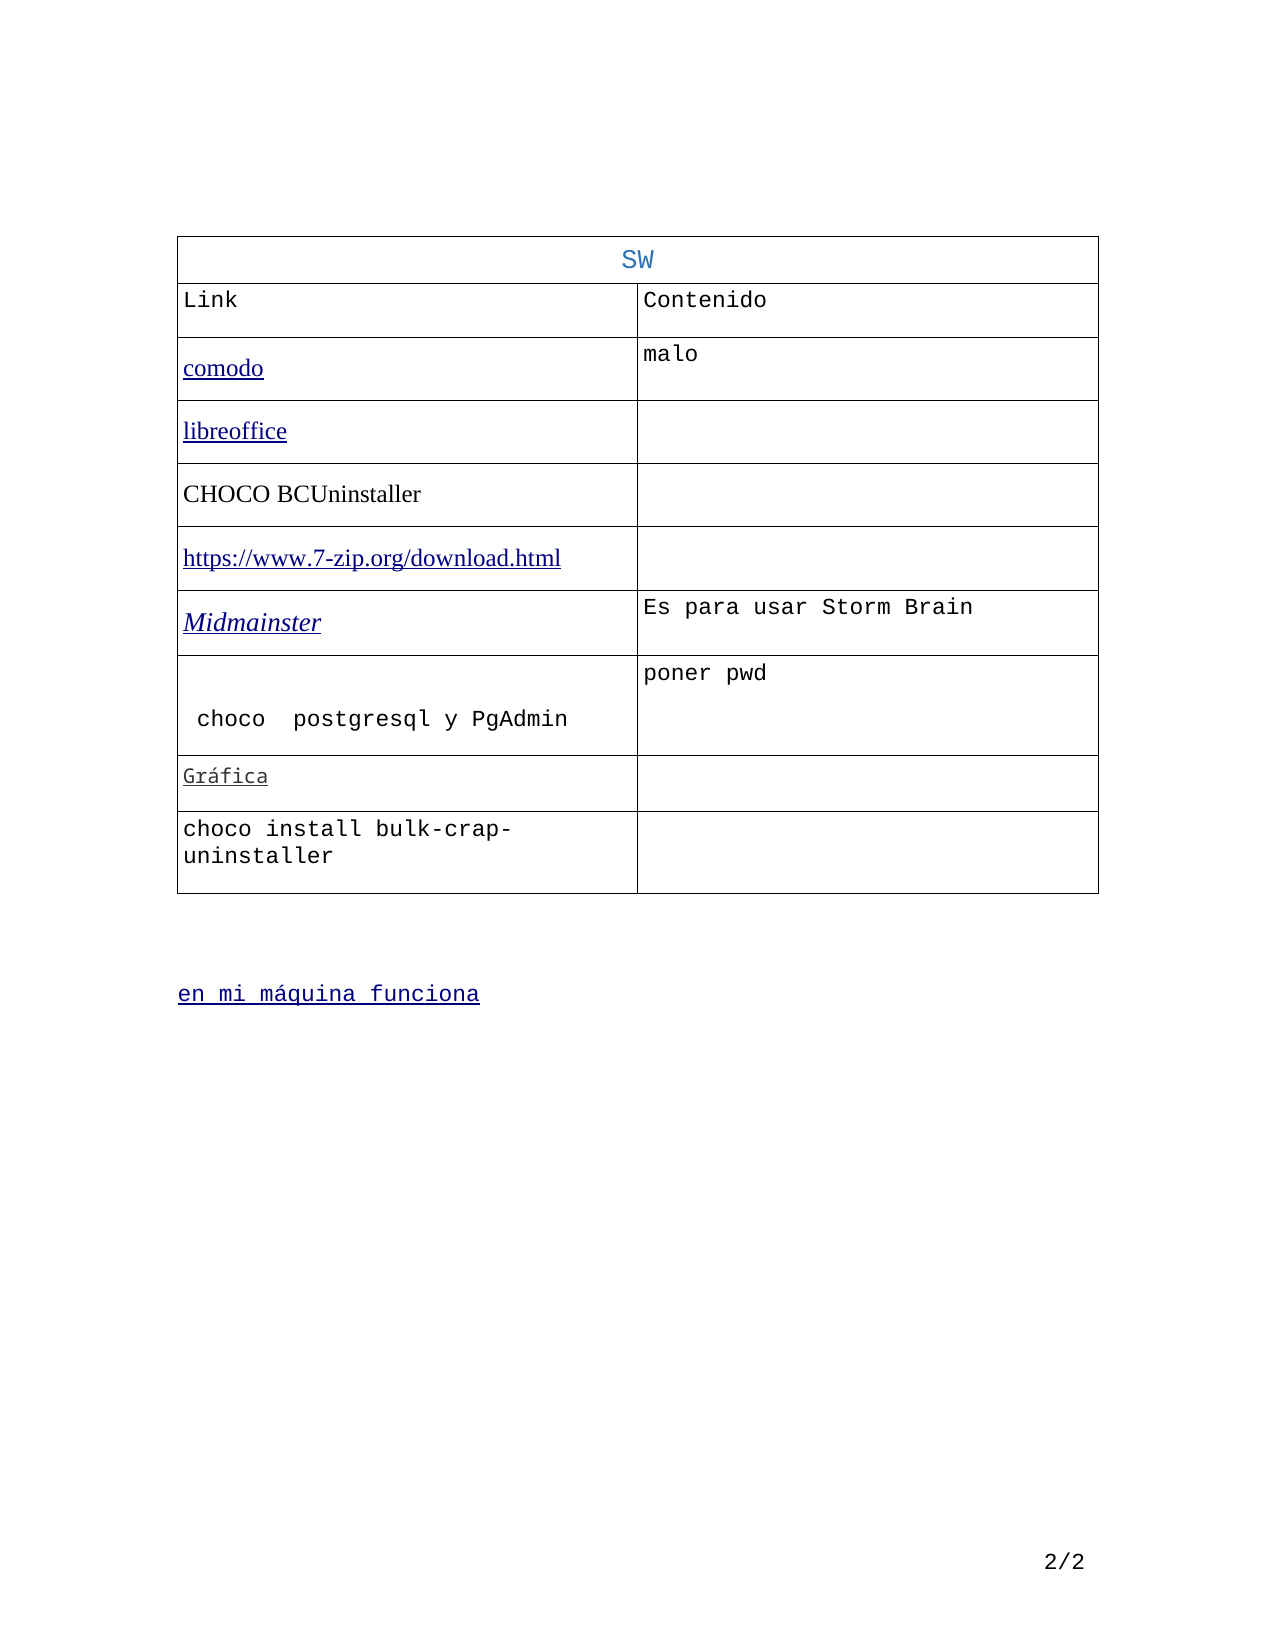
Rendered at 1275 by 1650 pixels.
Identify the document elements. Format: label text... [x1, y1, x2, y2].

table_cell choco install bulk-crap-uninstaller [178, 812, 637, 893]
table_cell Gráfica [178, 756, 637, 811]
table_cell malo [638, 338, 1098, 400]
table_cell CHOCO BCUninstaller [178, 464, 637, 526]
table_cell [638, 756, 1098, 811]
table_header SW [178, 237, 1098, 283]
table_cell https://www.7-zip.org/download.html [178, 527, 637, 589]
table_cell Link [178, 284, 637, 337]
table_cell Es para usar Storm Brain [638, 591, 1098, 655]
text en mi máquina funciona [177, 982, 1098, 1008]
table_cell Midmainster [178, 591, 637, 655]
table_cell [638, 401, 1098, 463]
table_cell [638, 527, 1098, 589]
table_cell libreoffice [178, 401, 637, 463]
table_cell [638, 464, 1098, 526]
table_cell [638, 812, 1098, 893]
table_cell poner pwd [638, 656, 1098, 755]
table_cell choco postgresql y PgAdmin [178, 656, 637, 755]
table_cell comodo [178, 338, 637, 400]
table_cell Contenido [638, 284, 1098, 337]
